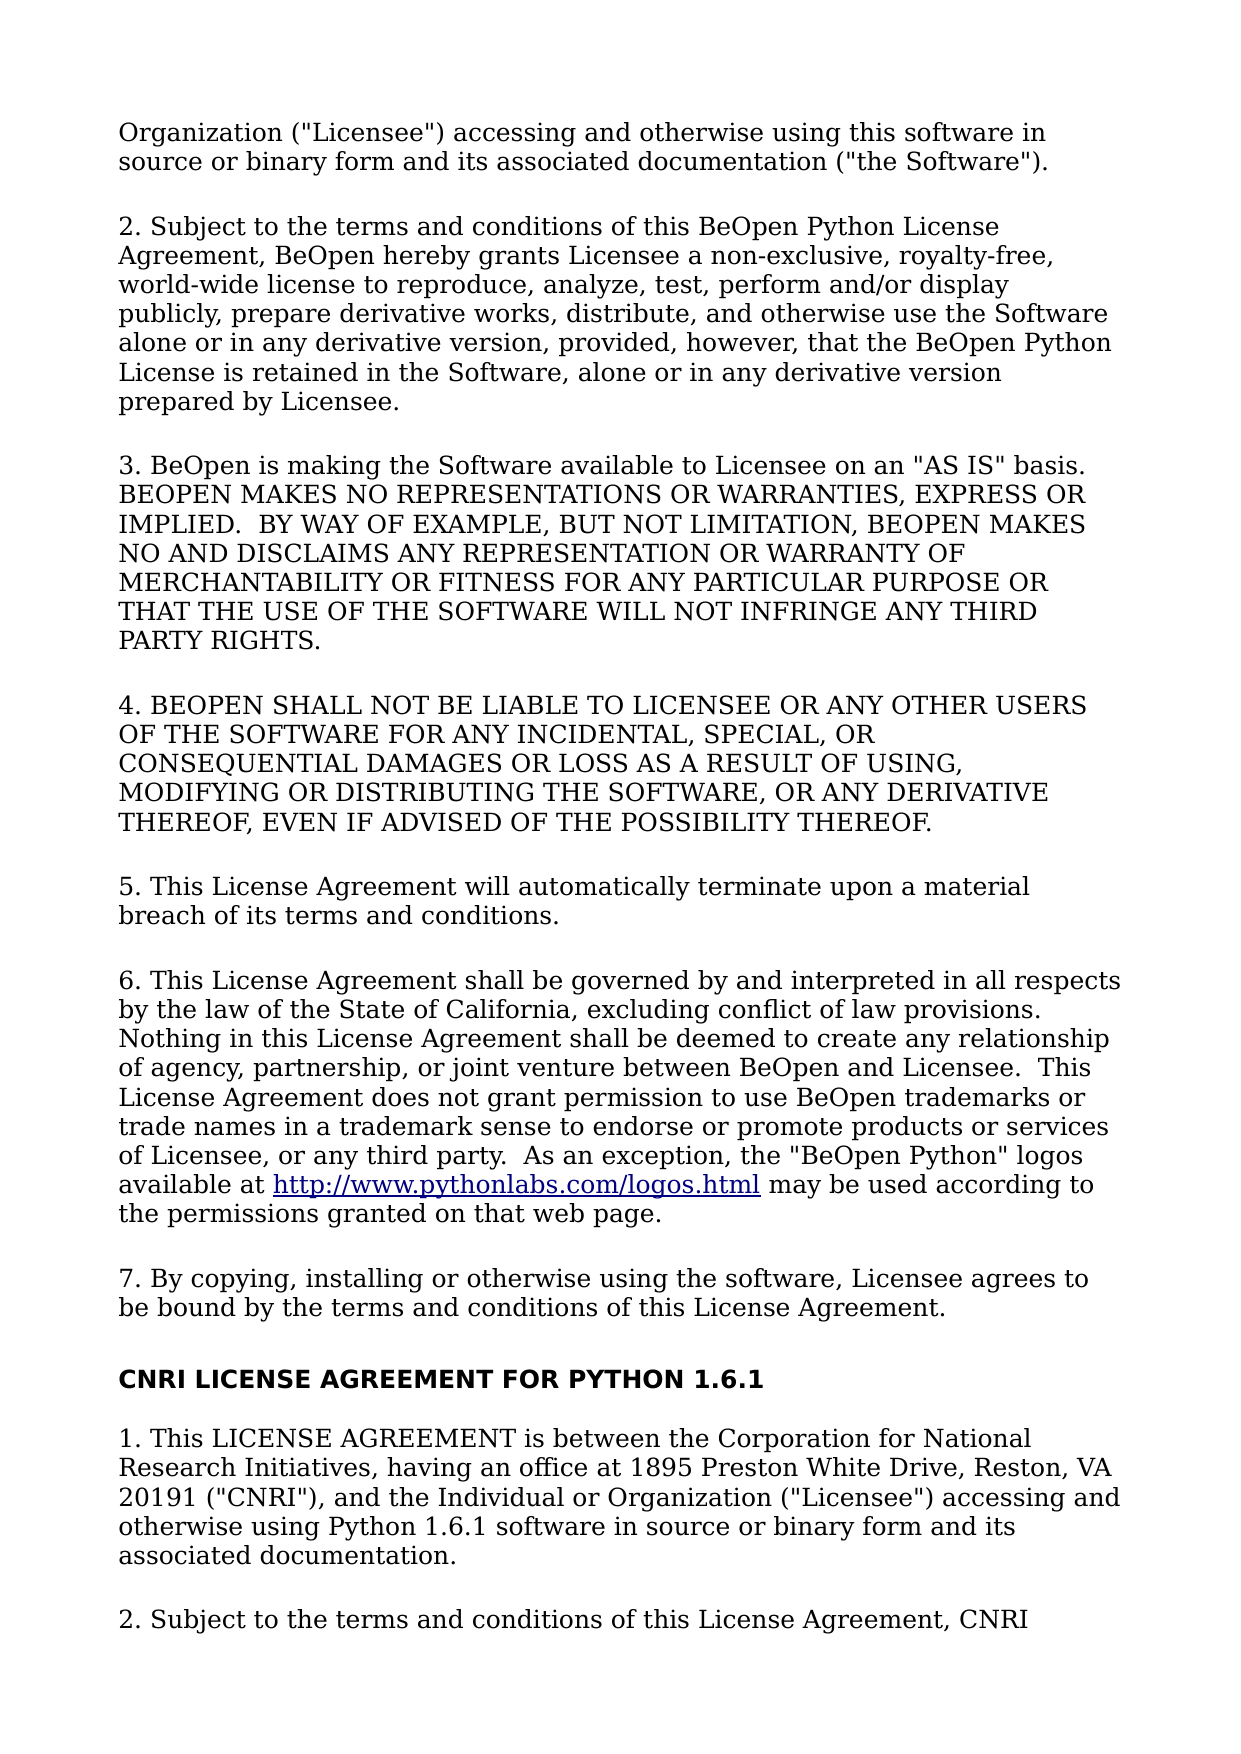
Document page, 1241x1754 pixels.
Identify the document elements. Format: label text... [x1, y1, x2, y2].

text 2. Subject to the terms and conditions of this License Agreement, CNRI [118, 1606, 1122, 1635]
text 6. This License Agreement shall be governed by and interpreted in all respects by the law of the State of California, excluding conflict of law provisions. Nothing in this License Agreement shall be deemed to create any relationship of agency, partnership, or joint venture between BeOpen and Licensee. This License Agreement does not grant permission to use BeOpen trademarks or trade names in a trademark sense to endorse or promote products or services of Licensee, or any third party. As an exception, the "BeOpen Python" logos available at http://www.pythonlabs.com/logos.html may be used according to the permissions granted on that web page. [118, 966, 1122, 1228]
subtitle CNRI LICENSE AGREEMENT FOR PYTHON 1.6.1 [118, 1365, 1122, 1394]
text 2. Subject to the terms and conditions of this BeOpen Python License Agreement, BeOpen hereby grants Licensee a non-exclusive, royalty-free, world-wide license to reproduce, analyze, test, perform and/or display publicly, prepare derivative works, distribute, and otherwise use the Software alone or in any derivative version, provided, however, that the BeOpen Python License is retained in the Software, alone or in any derivative version prepared by Licensee. [118, 212, 1122, 416]
text 1. This LICENSE AGREEMENT is between the Corporation for National Research Initiatives, having an office at 1895 Preston White Drive, Reston, VA 20191 ("CNRI"), and the Individual or Organization ("Licensee") accessing and otherwise using Python 1.6.1 software in source or binary form and its associated documentation. [118, 1424, 1122, 1570]
text Organization ("Licensee") accessing and otherwise using this software in source or binary form and its associated documentation ("the Software"). [118, 118, 1122, 176]
text 5. This License Agreement will automatically terminate upon a material breach of its terms and conditions. [118, 872, 1122, 931]
text 3. BeOpen is making the Software available to Licensee on an "AS IS" basis. BEOPEN MAKES NO REPRESENTATIONS OR WARRANTIES, EXPRESS OR IMPLIED. BY WAY OF EXAMPLE, BUT NOT LIMITATION, BEOPEN MAKES NO AND DISCLAIMS ANY REPRESENTATION OR WARRANTY OF MERCHANTABILITY OR FITNESS FOR ANY PARTICULAR PURPOSE OR THAT THE USE OF THE SOFTWARE WILL NOT INFRINGE ANY THIRD PARTY RIGHTS. [118, 451, 1122, 656]
text 4. BEOPEN SHALL NOT BE LIABLE TO LICENSEE OR ANY OTHER USERS OF THE SOFTWARE FOR ANY INCIDENTAL, SPECIAL, OR CONSEQUENTIAL DAMAGES OR LOSS AS A RESULT OF USING, MODIFYING OR DISTRIBUTING THE SOFTWARE, OR ANY DERIVATIVE THEREOF, EVEN IF ADVISED OF THE POSSIBILITY THEREOF. [118, 691, 1122, 837]
text 7. By copying, installing or otherwise using the software, Licensee agrees to be bound by the terms and conditions of this License Agreement. [118, 1264, 1122, 1322]
